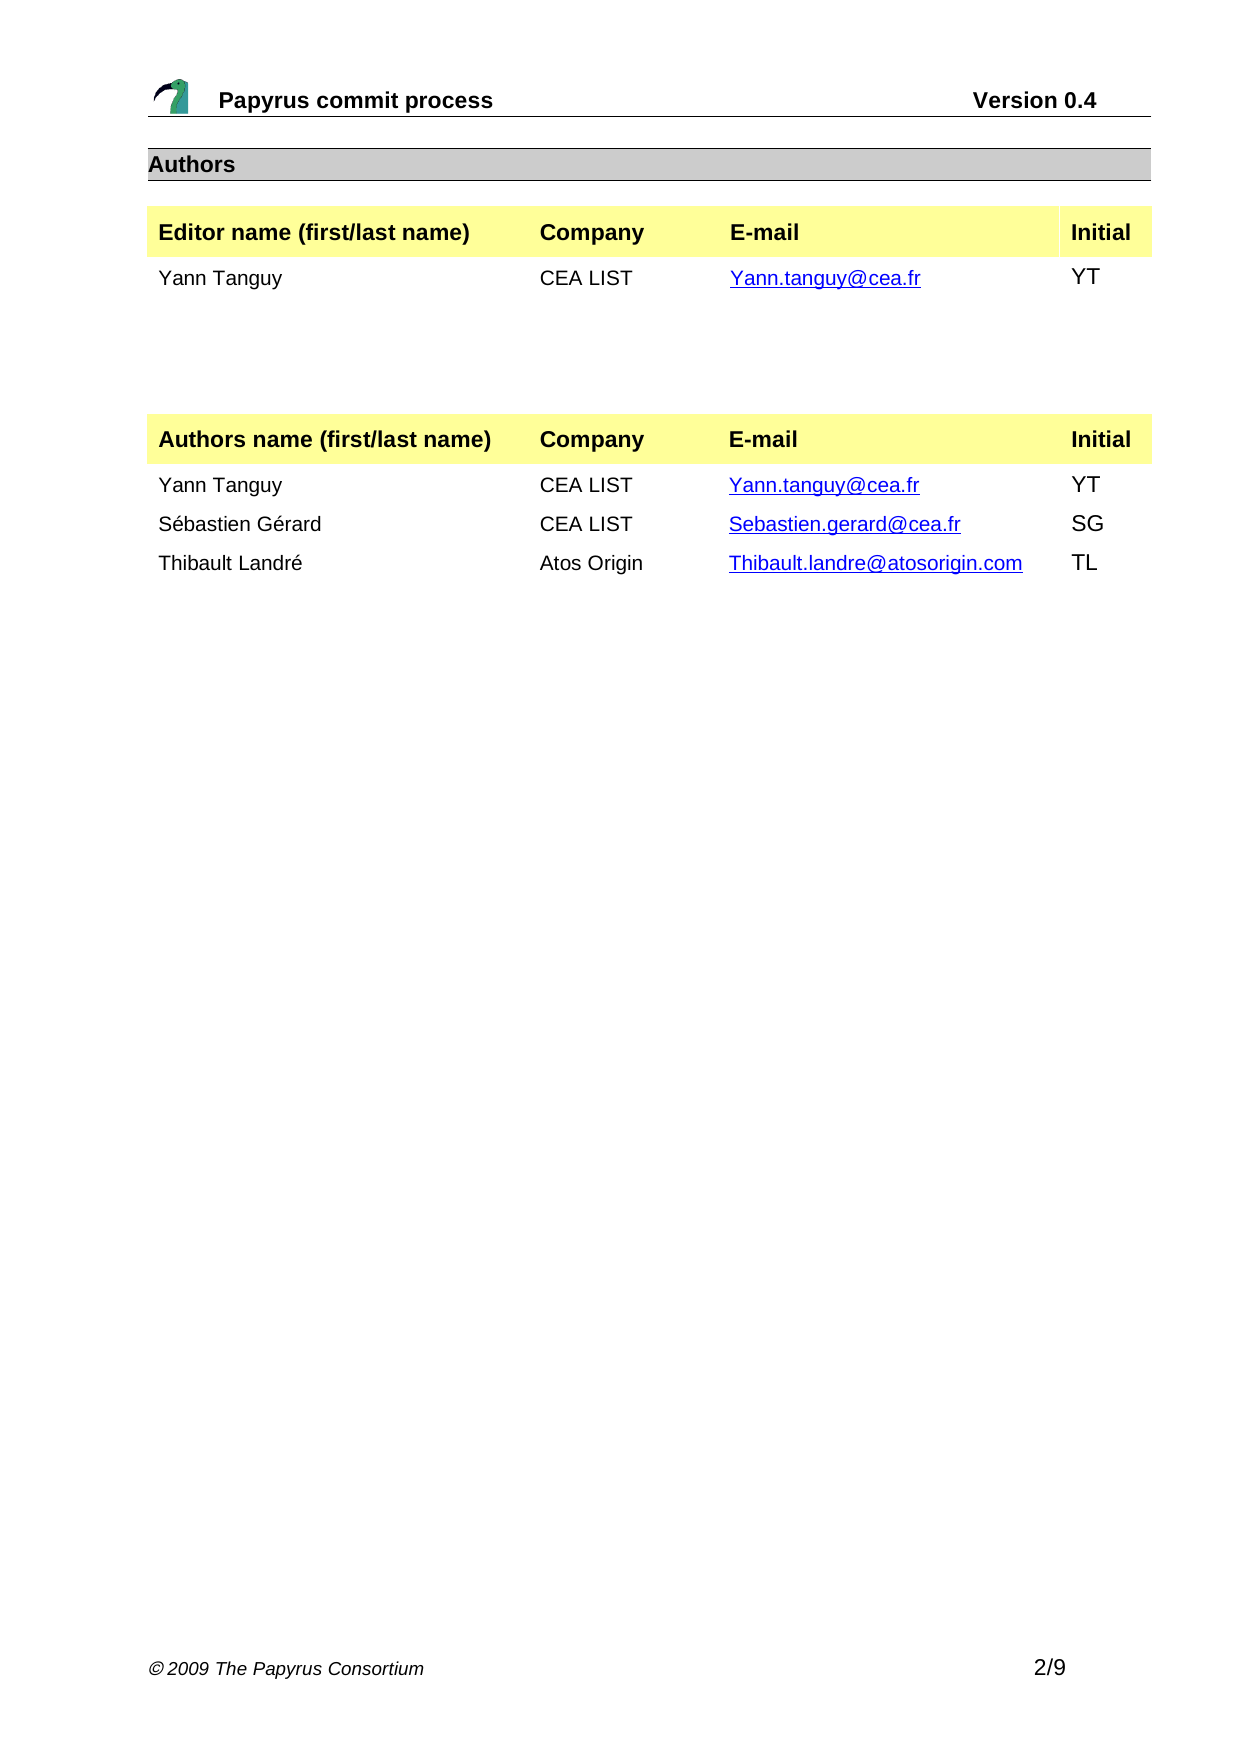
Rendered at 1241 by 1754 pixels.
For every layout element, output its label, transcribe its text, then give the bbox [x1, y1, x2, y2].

table_header E-mail [717, 414, 1060, 464]
table_header Initial [1060, 206, 1152, 257]
table_cell Yann.tanguy@cea.fr [717, 464, 1060, 503]
subtitle Authors [148, 149, 1151, 180]
table_cell Thibault.landre@atosorigin.com [717, 542, 1060, 581]
table_cell CEA LIST [528, 503, 717, 542]
table_header Authors name (first/last name) [147, 414, 528, 464]
table_cell [1060, 296, 1152, 334]
table_cell Thibault Landré [147, 542, 528, 581]
table_header E-mail [719, 206, 1059, 257]
table_cell YT [1060, 257, 1152, 296]
table_cell [147, 296, 528, 334]
table_cell Yann Tanguy [147, 464, 528, 503]
table_cell CEA LIST [528, 464, 717, 503]
table_header Initial [1060, 414, 1152, 464]
table_cell Sébastien Gérard [147, 503, 528, 542]
table_header Editor name (first/last name) [147, 206, 528, 257]
table_cell TL [1060, 542, 1152, 581]
table_cell [719, 296, 1059, 334]
table_cell Yann Tanguy [147, 257, 528, 296]
table_header Company [528, 414, 717, 464]
table_cell Sebastien.gerard@cea.fr [717, 503, 1060, 542]
table_cell [528, 296, 719, 334]
table_cell YT [1060, 464, 1152, 503]
table_header Company [528, 206, 719, 257]
table_cell Atos Origin [528, 542, 717, 581]
picture [153, 79, 189, 114]
table_cell Yann.tanguy@cea.fr [719, 257, 1059, 296]
table_cell SG [1060, 503, 1152, 542]
table_cell CEA LIST [528, 257, 719, 296]
